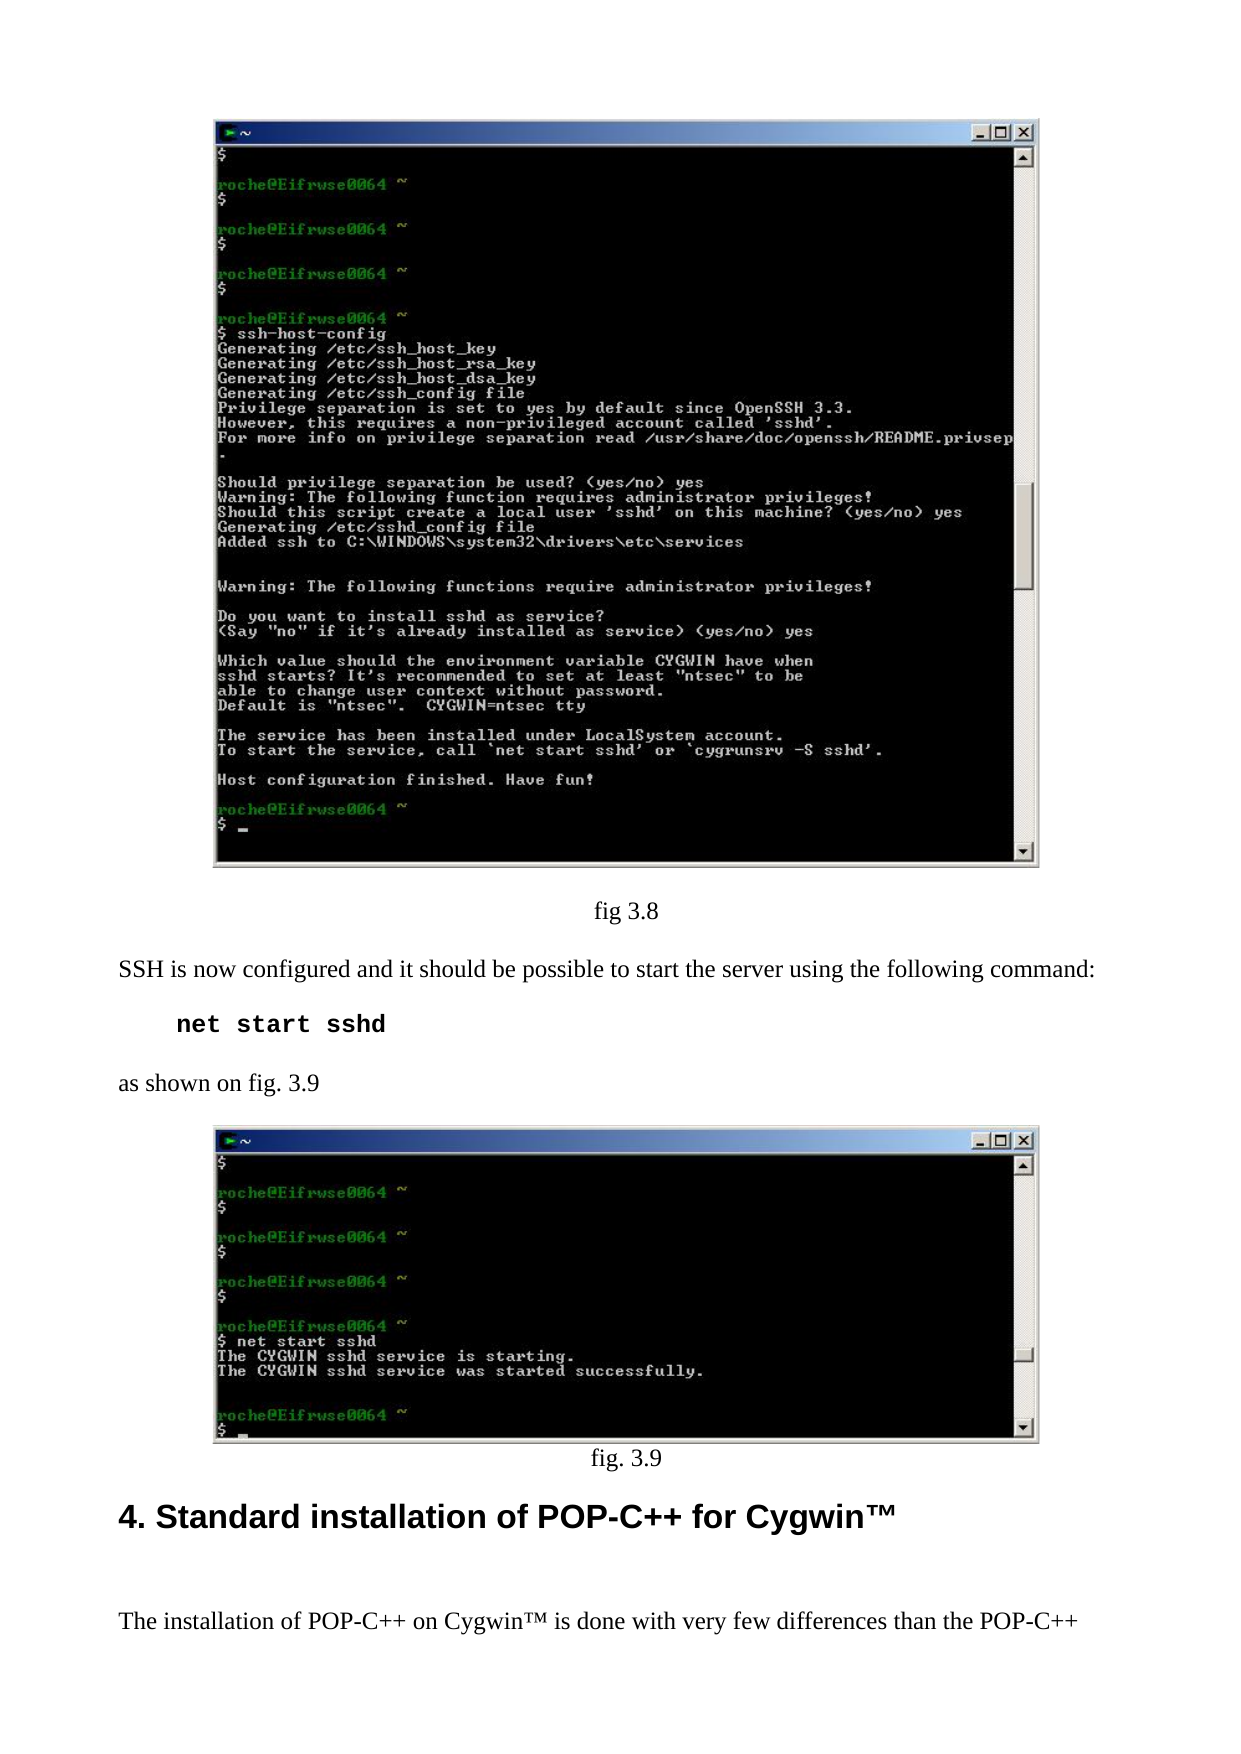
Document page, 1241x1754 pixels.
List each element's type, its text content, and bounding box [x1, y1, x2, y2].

text fig 3.8 [118, 896, 1134, 925]
text The installation of POP-C++ on Cygwin™ is done with very few differences than the POP-C++ [118, 1606, 1134, 1635]
text as shown on fig. 3.9 [118, 1068, 1134, 1097]
text SSH is now configured and it should be possible to start the server using the following command: [118, 954, 1134, 982]
picture [212, 118, 1040, 868]
text fig. 3.9 [118, 1126, 1134, 1472]
picture [212, 1125, 1040, 1444]
text net start sshd [176, 1011, 1134, 1039]
subtitle 4. Standard installation of POP-C++ for Cygwin™ [118, 1497, 1134, 1536]
